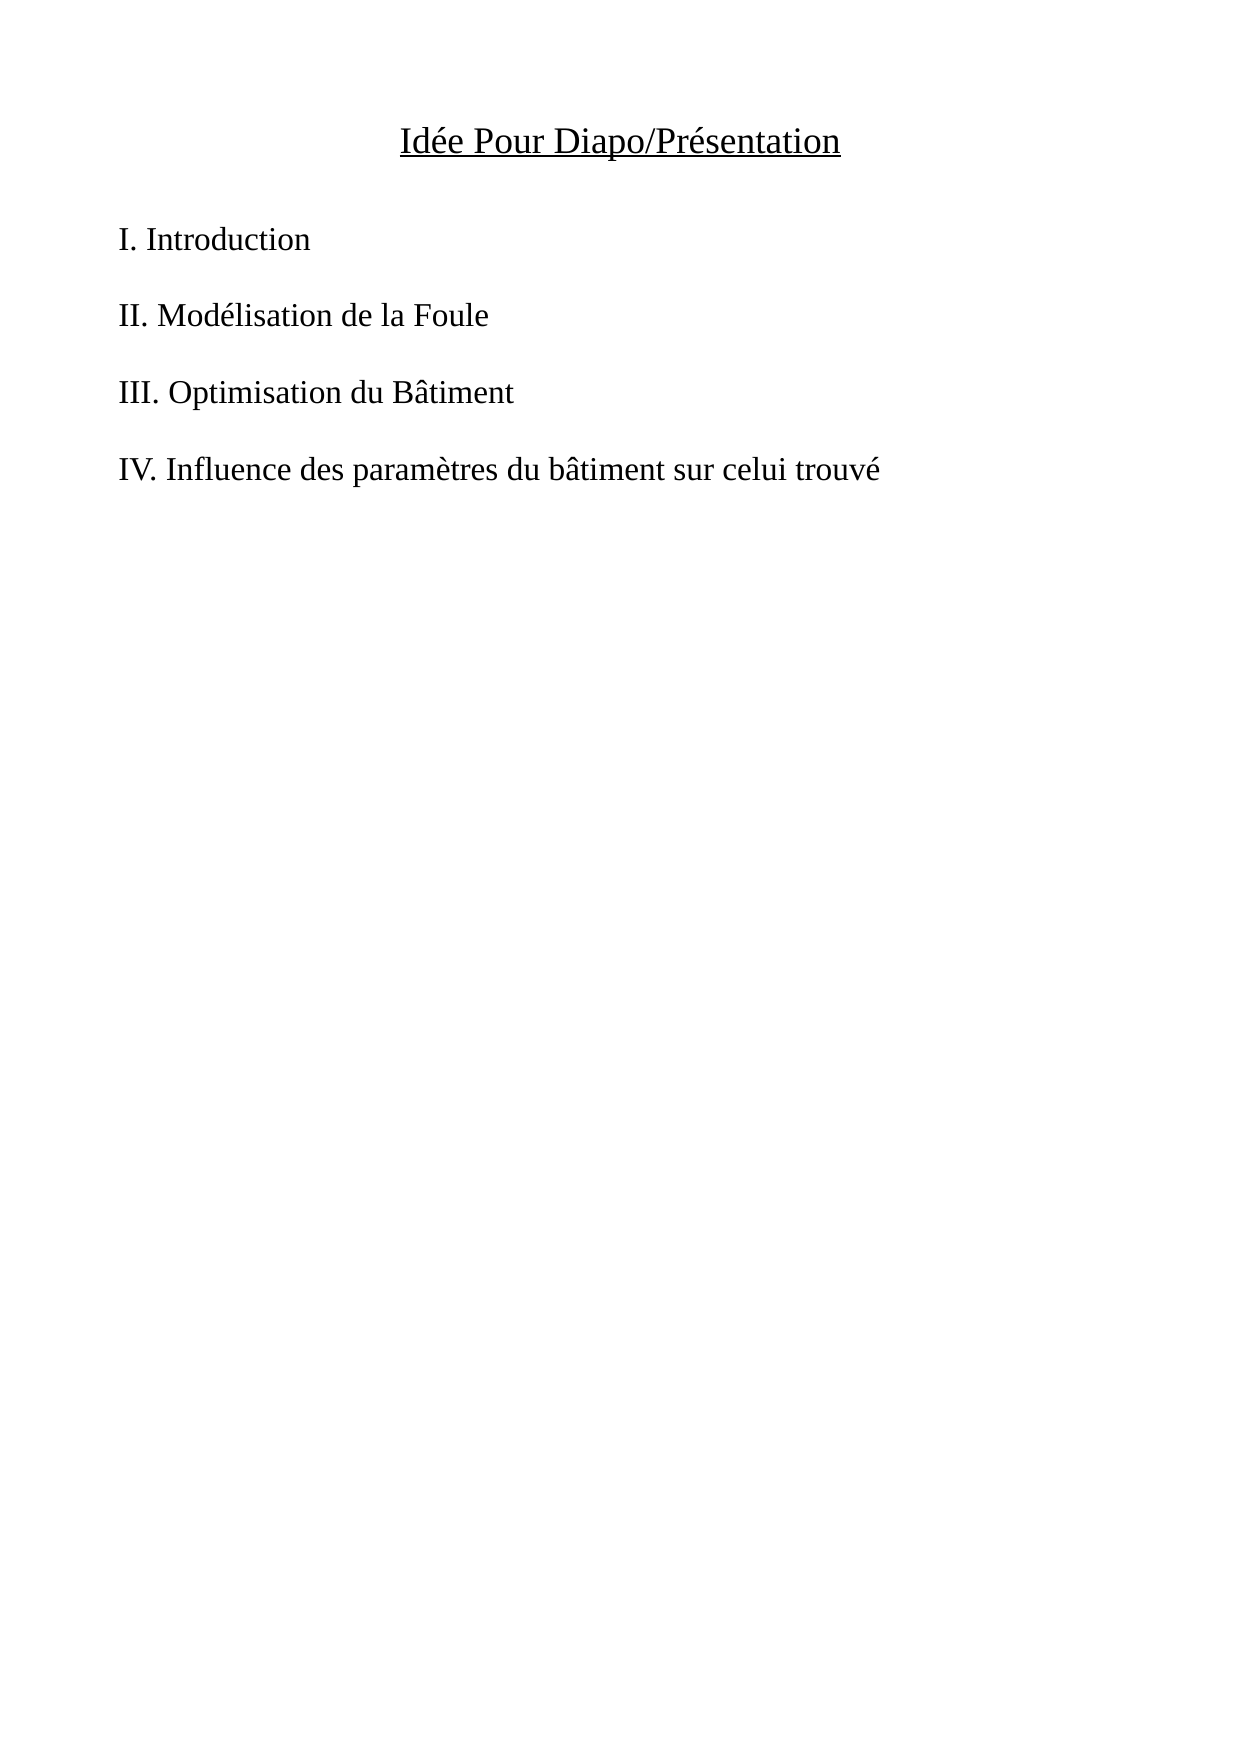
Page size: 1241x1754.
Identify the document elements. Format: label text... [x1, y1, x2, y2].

text II. Modélisation de la Foule [118, 295, 1122, 334]
text I. Introduction [118, 219, 1122, 257]
text Idée Pour Diapo/Présentation [118, 118, 1122, 161]
text III. Optimisation du Bâtiment [118, 372, 1122, 410]
text IV. Influence des paramètres du bâtiment sur celui trouvé [118, 449, 1122, 487]
